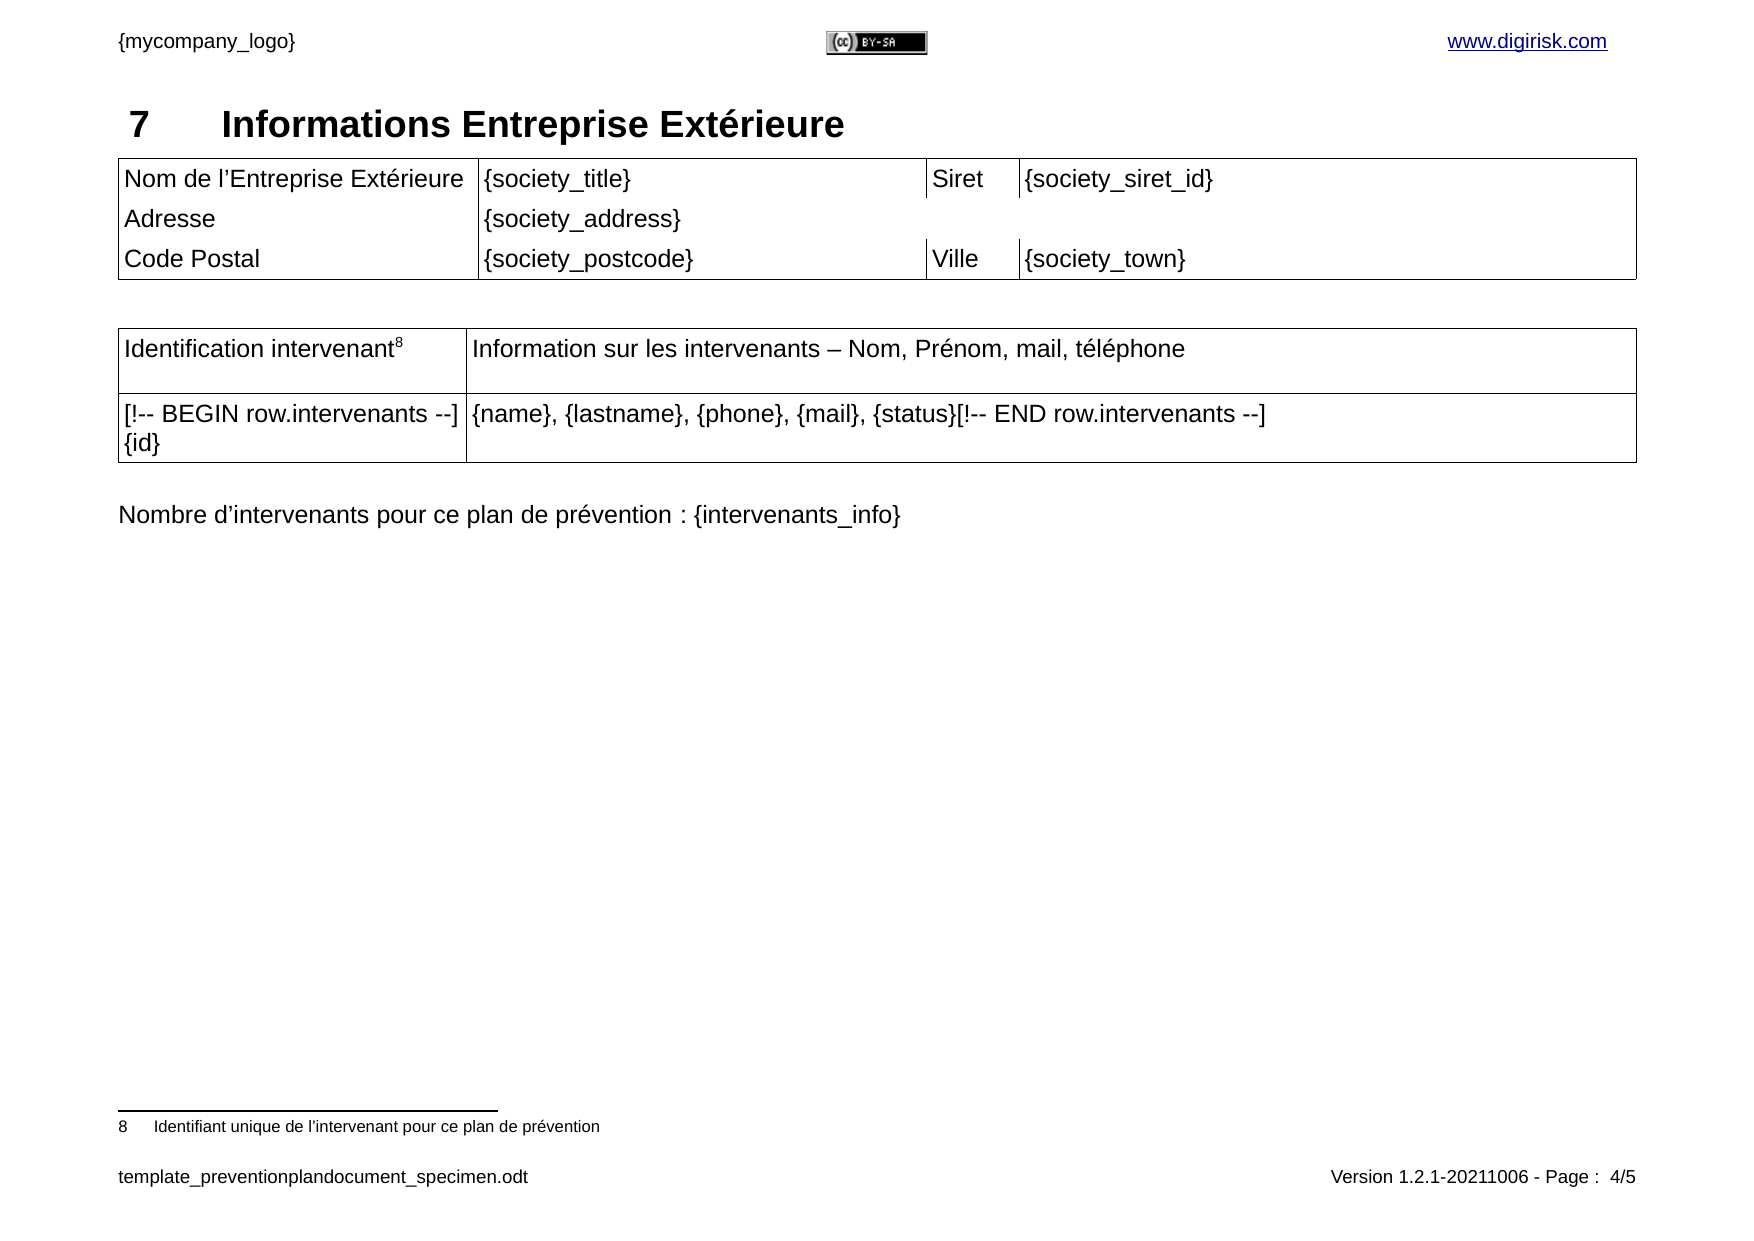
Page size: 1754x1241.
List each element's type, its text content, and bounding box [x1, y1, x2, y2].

subtitle Informations Entreprise Extérieure [118, 102, 1636, 145]
picture [826, 31, 928, 55]
table_header Information sur les intervenants – Nom, Prénom, mail, téléphone [467, 329, 1636, 393]
table_header {society_title} [479, 159, 926, 198]
table_cell Code Postal [119, 239, 478, 279]
text Nombre d’intervenants pour ce plan de prévention : {intervenants_info} [118, 499, 1636, 528]
table_cell Adresse [119, 198, 478, 238]
table_header Nom de l’Entreprise Extérieure [119, 159, 478, 198]
table_cell {society_town} [1020, 239, 1636, 279]
table_header Identification intervenant [119, 329, 466, 393]
table_header Siret [927, 159, 1019, 198]
table_header {society_siret_id} [1020, 159, 1636, 198]
table_cell {name}, {lastname}, {phone}, {mail}, {status}[!-- END row.intervenants --] [467, 394, 1636, 462]
table_cell {society_postcode} [479, 239, 926, 279]
table_cell Ville [927, 239, 1019, 279]
table_cell [!-- BEGIN row.intervenants --]{id} [119, 394, 466, 462]
table_cell {society_address} [479, 198, 1636, 238]
